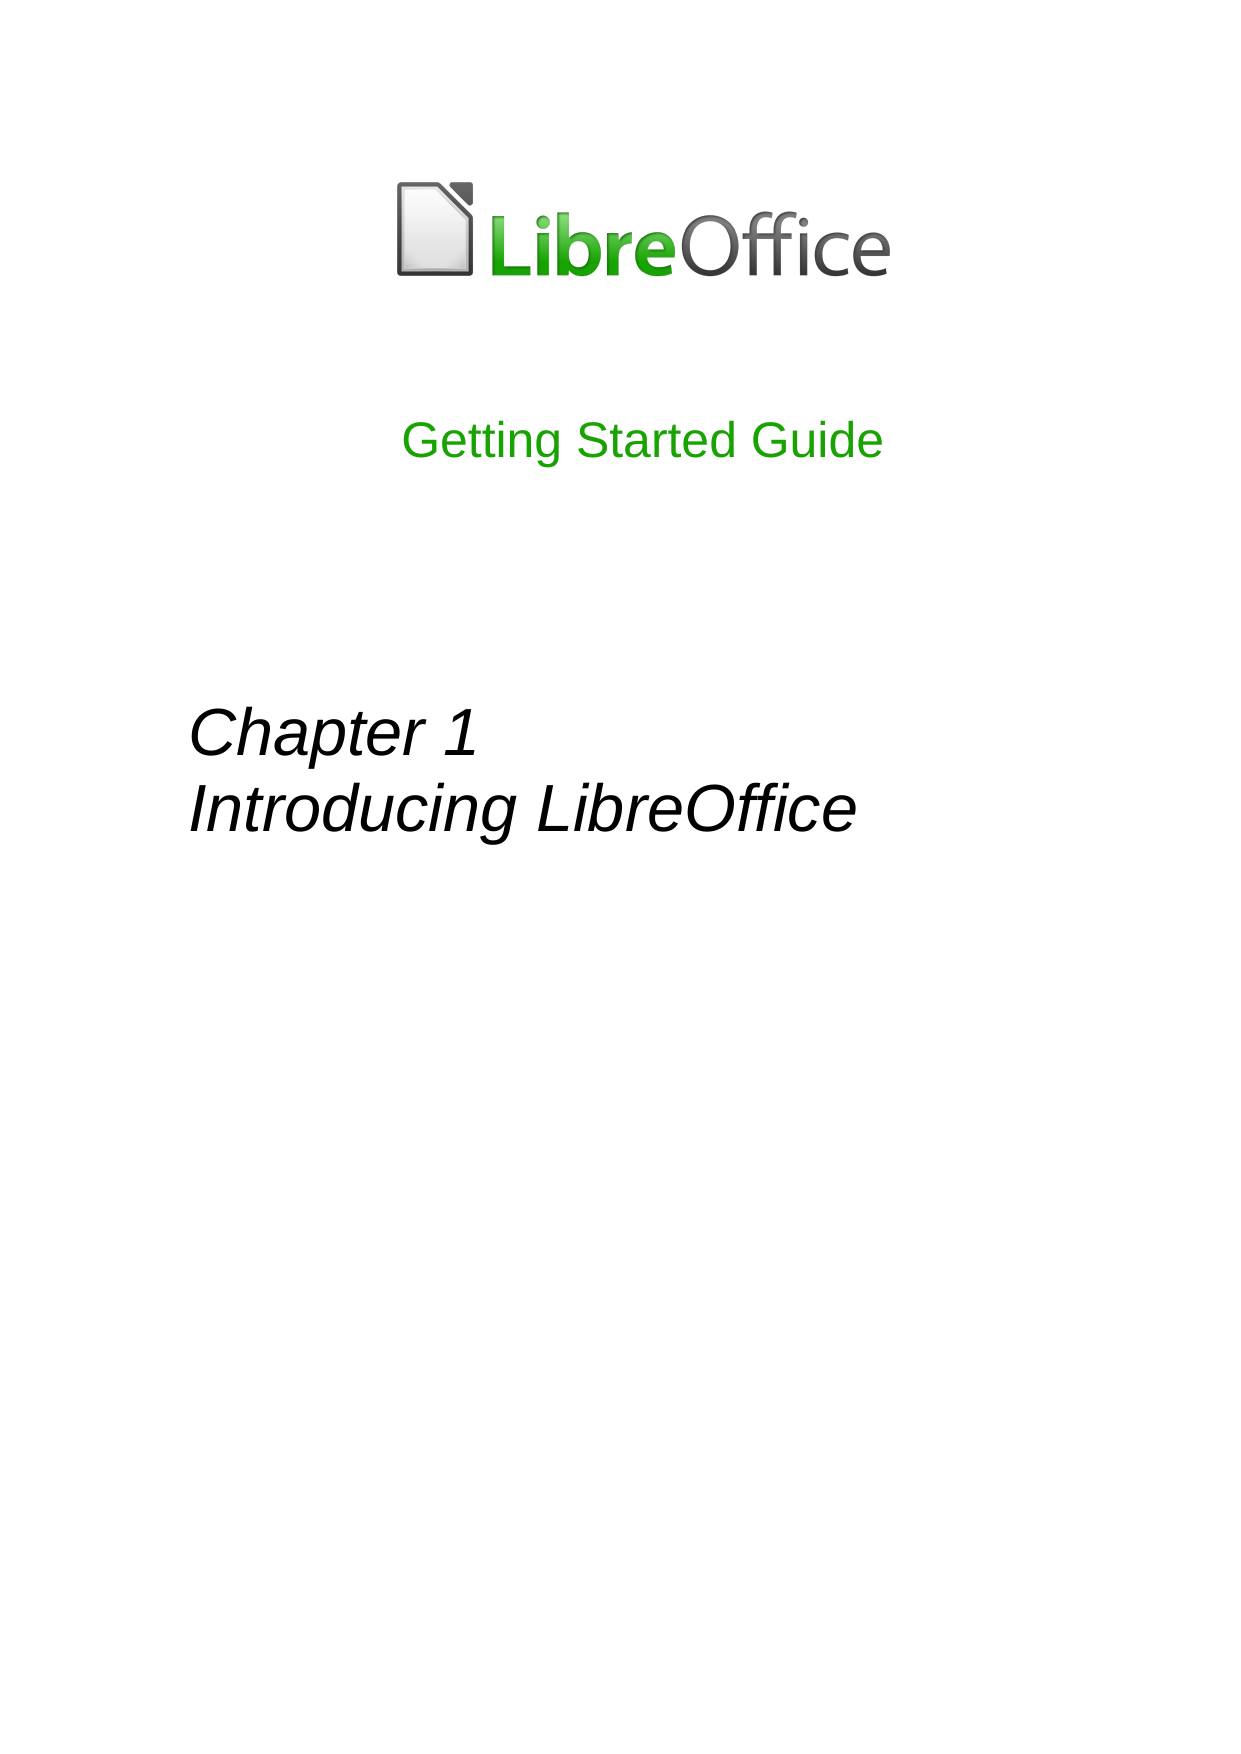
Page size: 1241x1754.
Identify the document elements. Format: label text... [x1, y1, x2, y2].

picture [392, 177, 893, 283]
text Getting Started Guide [188, 410, 1098, 468]
title Chapter 1 Introducing LibreOffice [188, 693, 1098, 846]
